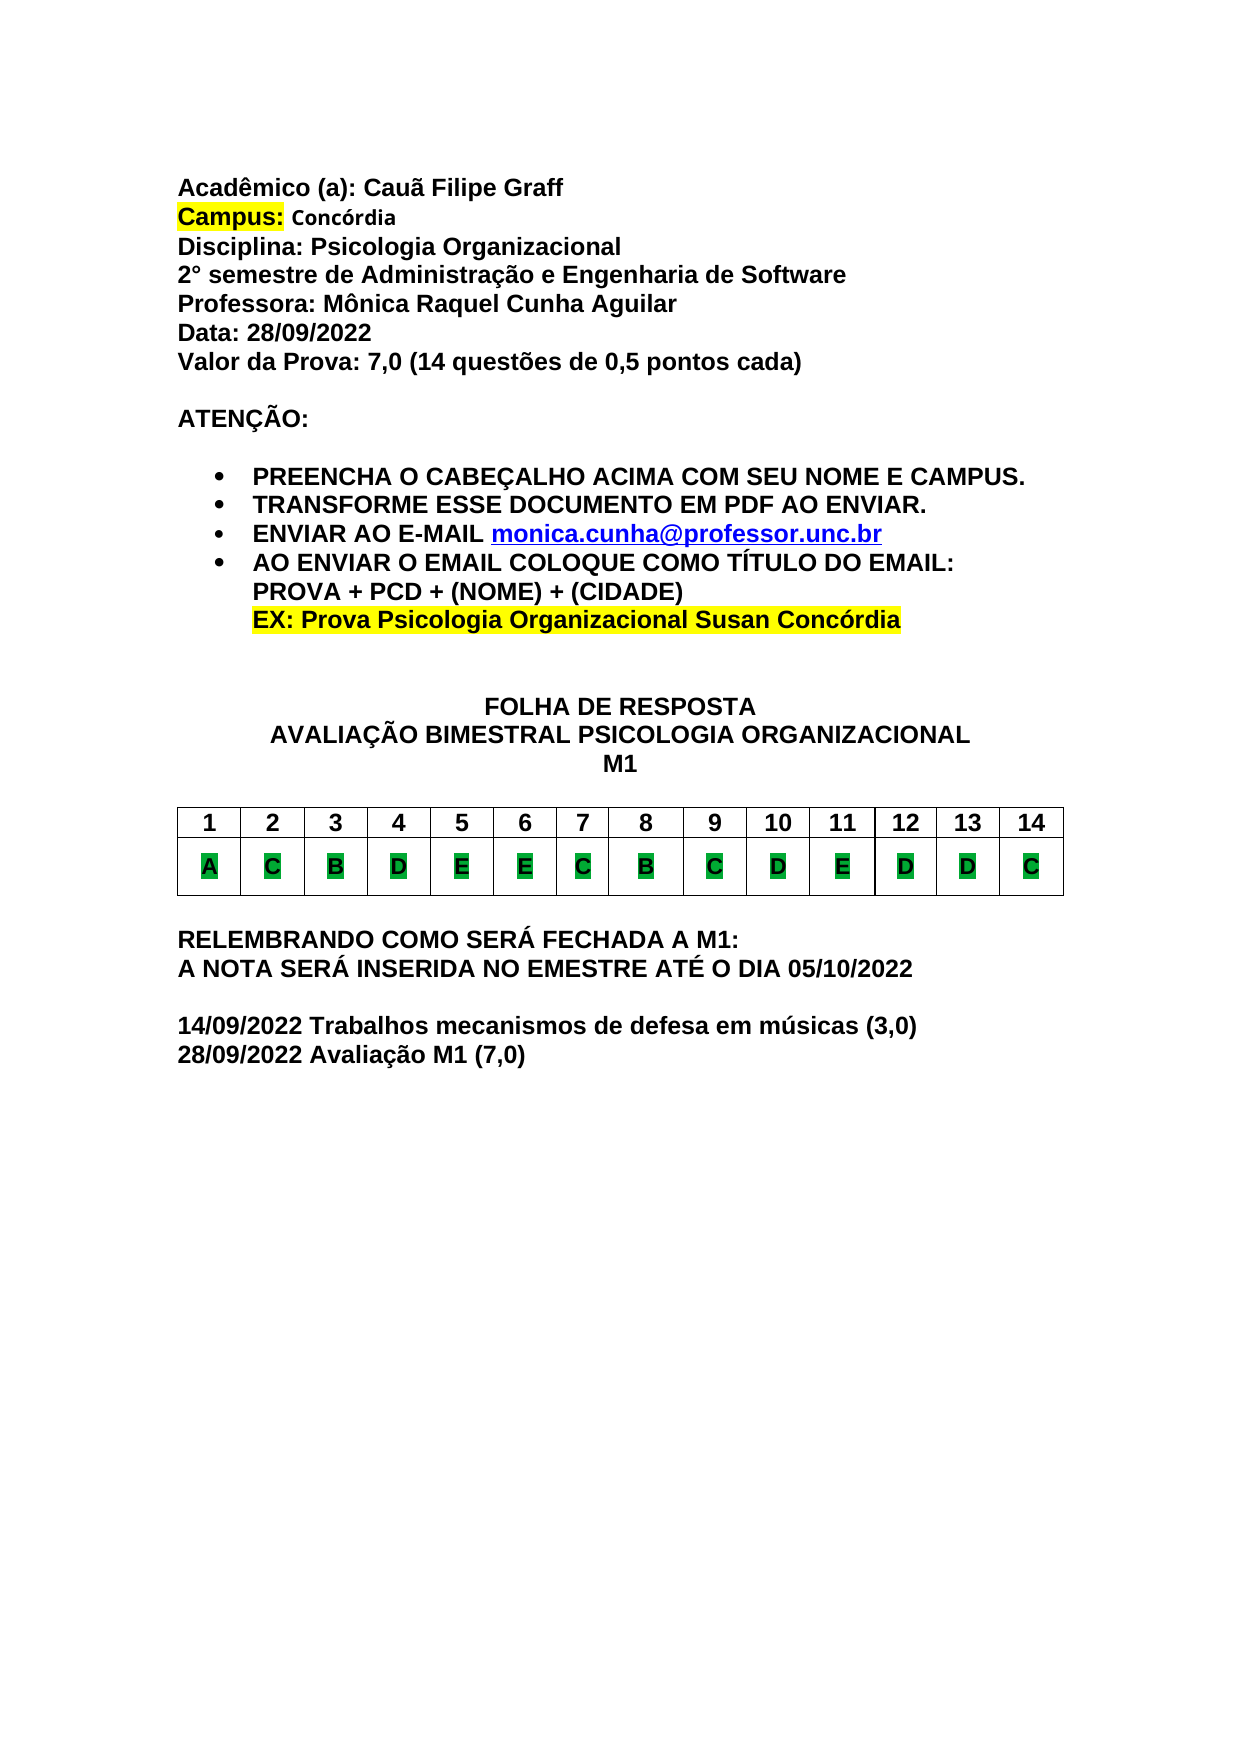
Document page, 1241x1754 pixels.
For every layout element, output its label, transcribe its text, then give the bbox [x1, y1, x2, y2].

table_header 5 [431, 808, 493, 837]
list PREENCHA O CABEÇALHO ACIMA COM SEU NOME E CAMPUS. [215, 461, 1063, 490]
text Valor da Prova: 7,0 (14 questões de 0,5 pontos cada) [177, 346, 1063, 375]
table_header 13 [937, 808, 999, 837]
list ENVIAR AO E-MAIL monica.cunha@professor.unc.br [215, 519, 1063, 548]
table_cell C [557, 838, 608, 895]
text M1 [177, 749, 1063, 778]
table_cell B [305, 838, 367, 895]
list PROVA + PCD + (NOME) + (CIDADE) [252, 577, 1063, 606]
table_header 4 [368, 808, 430, 837]
table_cell B [609, 838, 683, 895]
table_header 10 [747, 808, 809, 837]
text 14/09/2022 Trabalhos mecanismos de defesa em músicas (3,0) [177, 1011, 1063, 1040]
text FOLHA DE RESPOSTA [177, 692, 1063, 721]
table_header 14 [1000, 808, 1063, 837]
text AVALIAÇÃO BIMESTRAL PSICOLOGIA ORGANIZACIONAL [177, 721, 1063, 749]
table_cell E [810, 838, 874, 895]
table_header 12 [876, 808, 936, 837]
list TRANSFORME ESSE DOCUMENTO EM PDF AO ENVIAR. [215, 490, 1063, 519]
list EX: Prova Psicologia Organizacional Susan Concórdia [252, 606, 1063, 634]
table_cell D [937, 838, 999, 895]
table_cell C [684, 838, 746, 895]
table_cell E [431, 838, 493, 895]
text 2° semestre de Administração e Engenharia de Software [177, 260, 1063, 289]
text Acadêmico (a): Cauã Filipe Graff [177, 173, 1026, 202]
text Professora: Mônica Raquel Cunha Aguilar [177, 289, 1063, 318]
table_cell D [747, 838, 809, 895]
table_cell C [241, 838, 304, 895]
text ATENÇÃO: [177, 404, 1063, 433]
text Campus: Concórdia [177, 202, 1026, 231]
text Data: 28/09/2022 [177, 318, 1063, 346]
table_header 9 [684, 808, 746, 837]
table_header 2 [241, 808, 304, 837]
table_cell E [494, 838, 556, 895]
table_cell A [178, 838, 240, 895]
text 28/09/2022 Avaliação M1 (7,0) [177, 1040, 1063, 1068]
table_cell C [1000, 838, 1063, 895]
table_cell D [876, 838, 936, 895]
text Disciplina: Psicologia Organizacional [177, 231, 1063, 260]
table_header 7 [557, 808, 608, 837]
list AO ENVIAR O EMAIL COLOQUE COMO TÍTULO DO EMAIL: [215, 548, 1063, 577]
table_header 11 [810, 808, 874, 837]
table_cell D [368, 838, 430, 895]
text A NOTA SERÁ INSERIDA NO EMESTRE ATÉ O DIA 05/10/2022 [177, 953, 1063, 982]
table_header 8 [609, 808, 683, 837]
table_header 3 [305, 808, 367, 837]
table_header 1 [178, 808, 240, 837]
table_header 6 [494, 808, 556, 837]
text RELEMBRANDO COMO SERÁ FECHADA A M1: [177, 925, 1063, 953]
